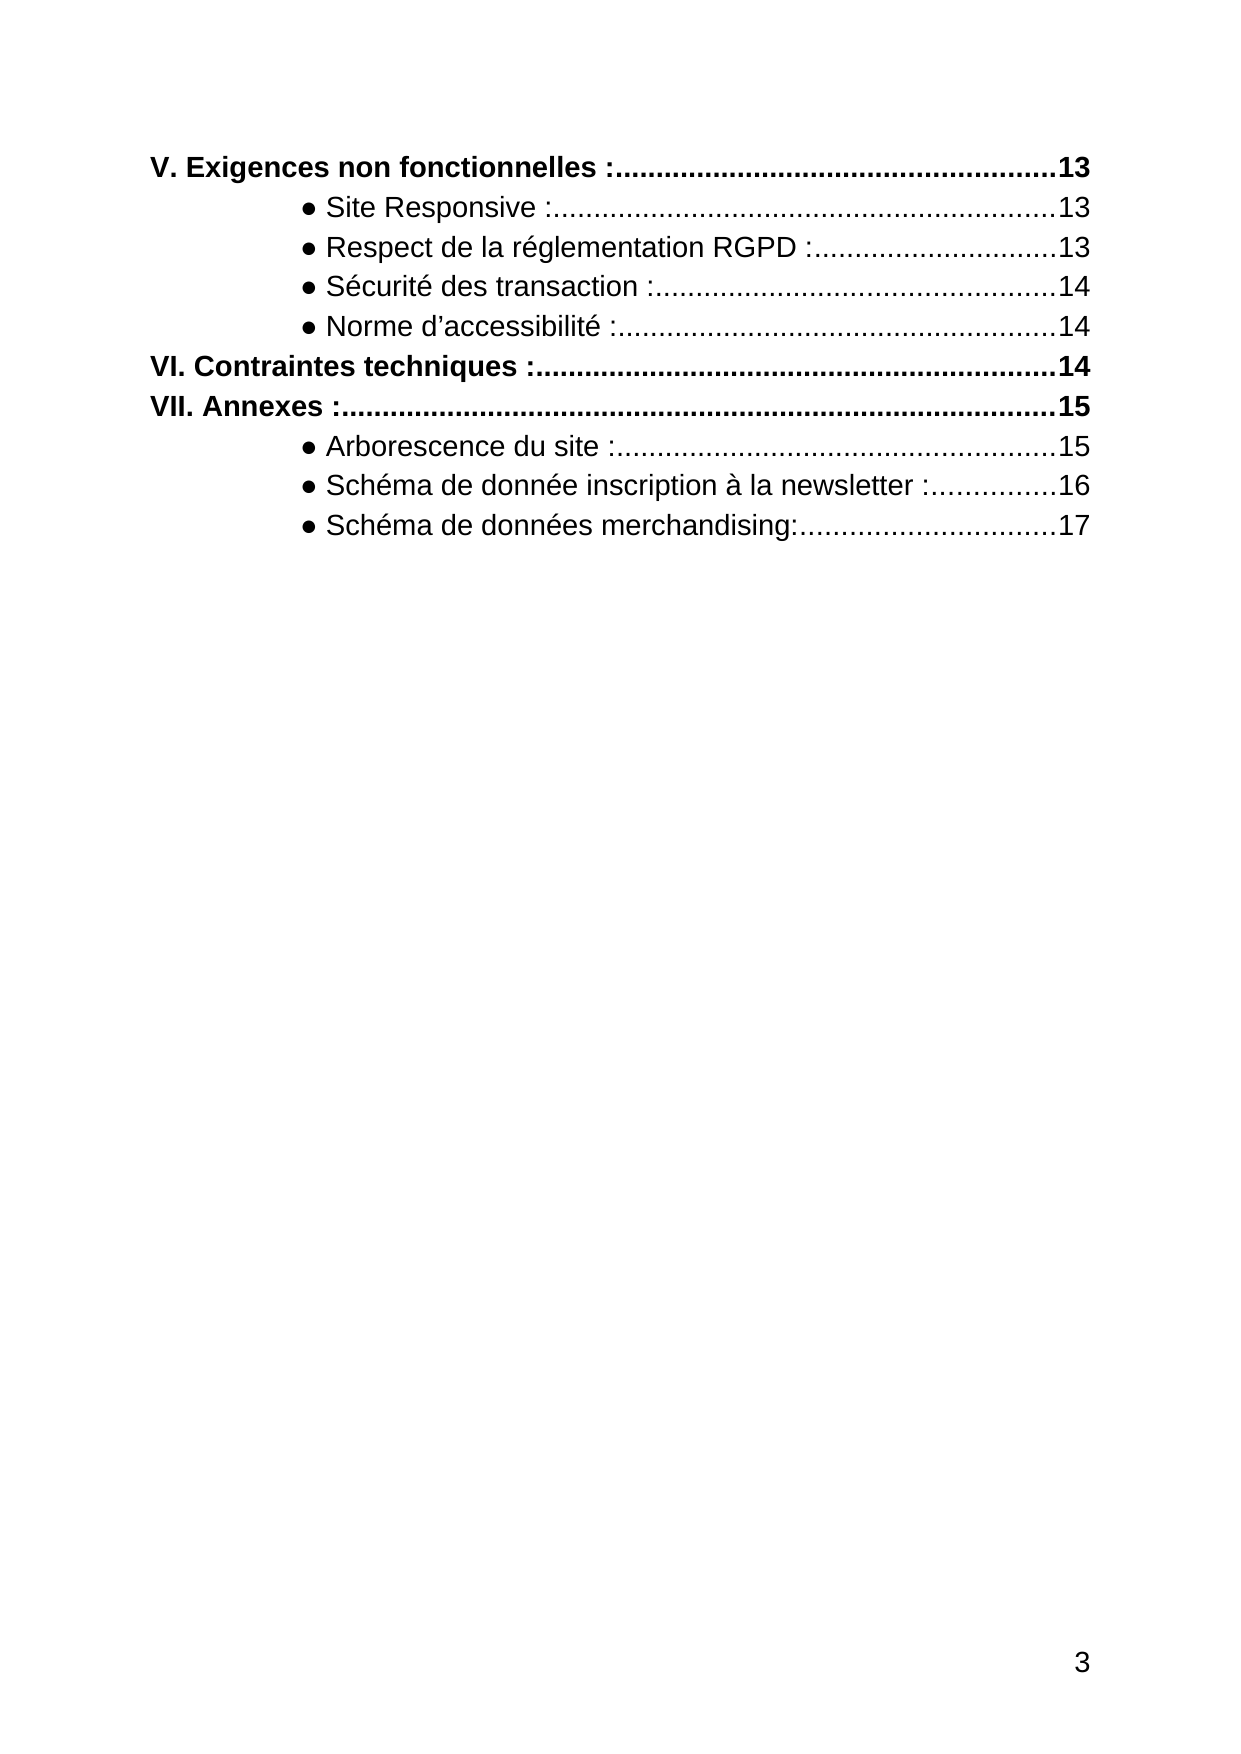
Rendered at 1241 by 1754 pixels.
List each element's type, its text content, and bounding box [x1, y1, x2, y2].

text ● Respect de la réglementation RGPD : 13 [225, 229, 1090, 263]
text VI. Contraintes techniques : 14 [150, 349, 1090, 382]
text VII. Annexes : 15 [150, 389, 1090, 422]
text ● Norme d’accessibilité : 14 [225, 309, 1090, 343]
text ● Sécurité des transaction : 14 [225, 269, 1090, 303]
text ● Site Responsive : 13 [225, 190, 1090, 223]
text V. Exigences non fonctionnelles : 13 [150, 150, 1090, 183]
text ● Arborescence du site : 15 [225, 428, 1090, 462]
text ● Schéma de données merchandising: 17 [225, 508, 1090, 542]
text ● Schéma de donnée inscription à la newsletter : 16 [225, 468, 1090, 502]
